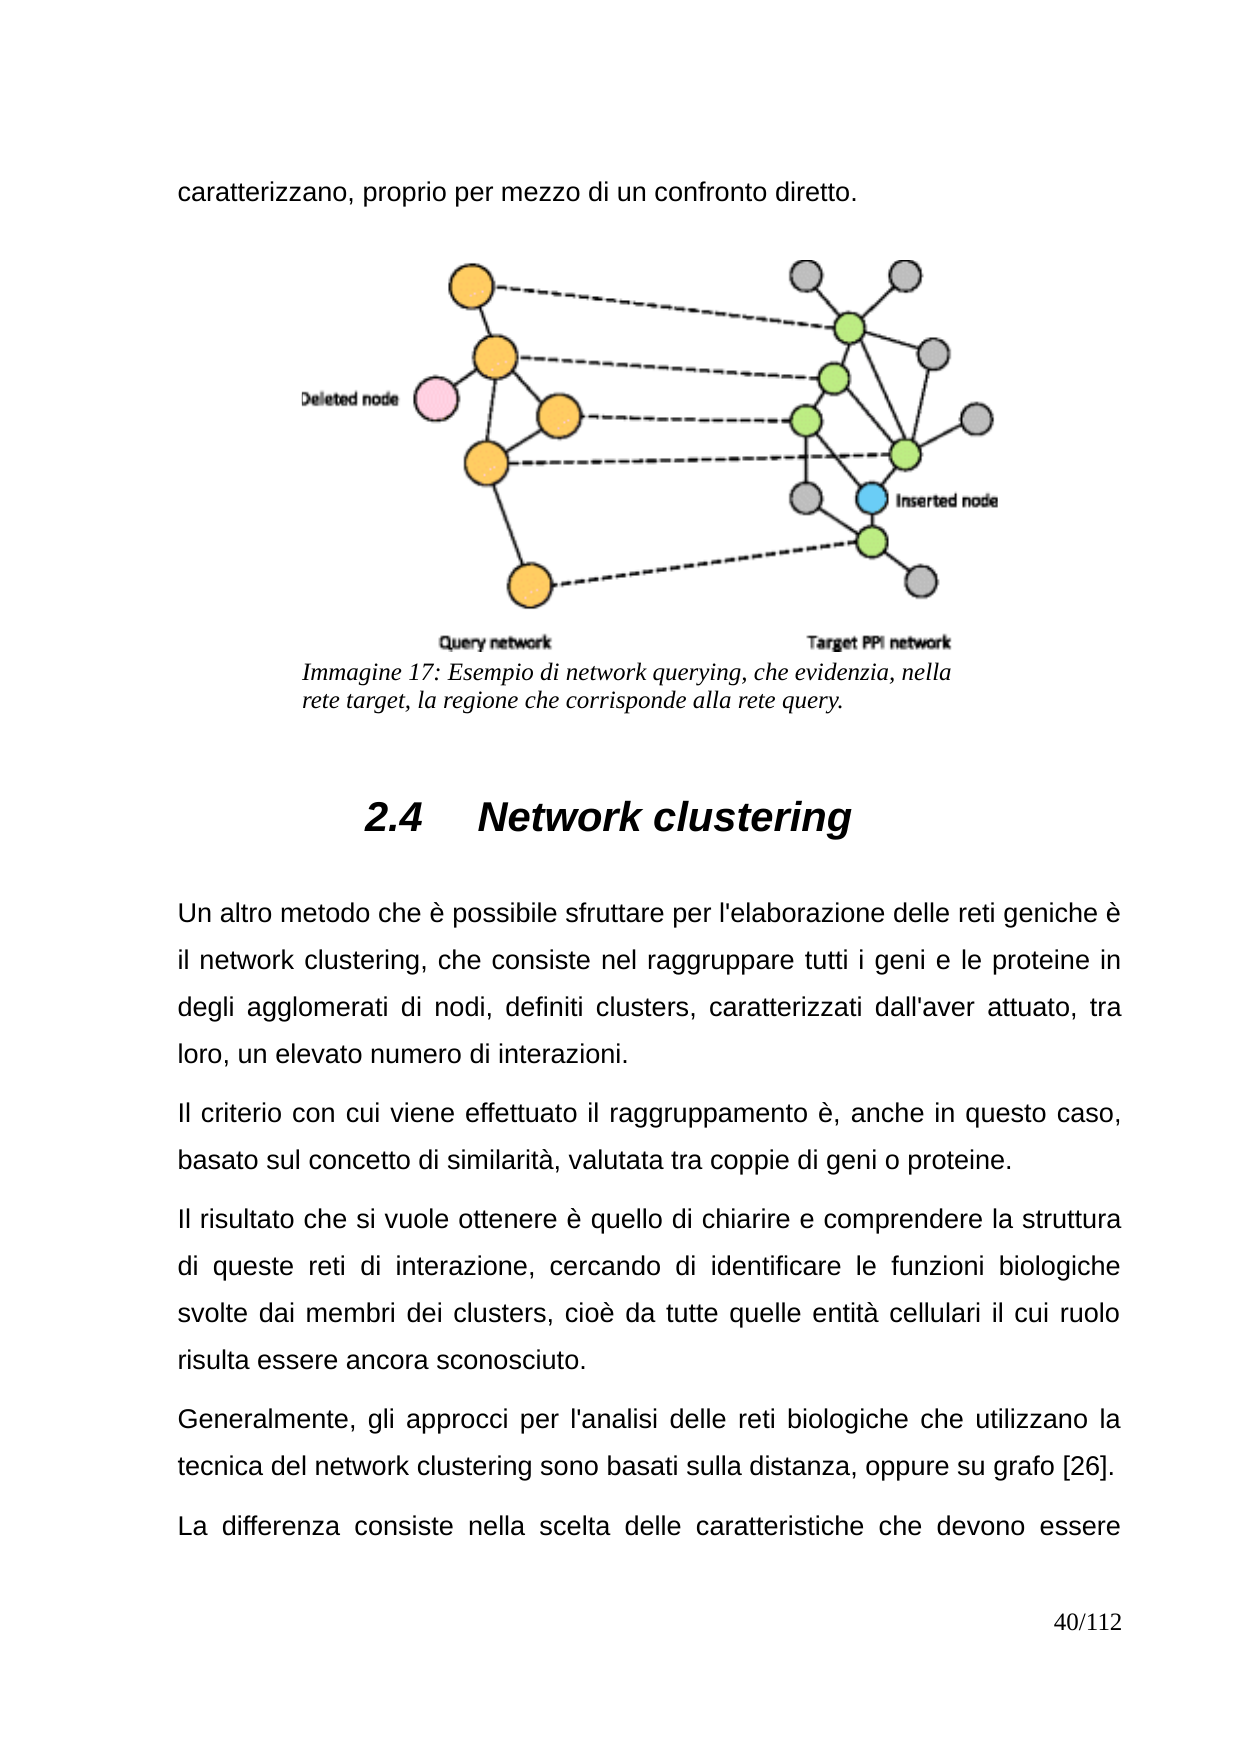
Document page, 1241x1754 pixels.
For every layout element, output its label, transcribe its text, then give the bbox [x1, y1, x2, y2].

text Un altro metodo che è possibile sfruttare per l'elaborazione delle reti geniche è il network clustering, che consiste nel raggruppare tutti i geni e le proteine in degli agglomerati di nodi, definiti clusters, caratterizzati dall'aver attuato, tra loro, un elevato numero di interazioni. [177, 897, 1122, 1069]
picture [301, 260, 998, 652]
text caratterizzano, proprio per mezzo di un confronto diretto. [177, 176, 1122, 208]
text La differenza consiste nella scelta delle caratteristiche che devono essere [177, 1509, 1122, 1541]
text Il criterio con cui viene effettuato il raggruppamento è, anche in questo caso, basato sul concetto di similarità, valutata tra coppie di geni o proteine. [177, 1097, 1122, 1175]
text Immagine 17: Esempio di network querying, che evidenzia, nella rete target, la regione che corrisponde alla rete query. [302, 652, 997, 714]
text Generalmente, gli approcci per l'analisi delle reti biologiche che utilizzano la tecnica del network clustering sono basati sulla distanza, oppure su grafo [26]. [177, 1403, 1122, 1481]
subtitle Network clustering [365, 793, 1122, 841]
text Il risultato che si vuole ottenere è quello di chiarire e comprendere la struttura di queste reti di interazione, cercando di identificare le funzioni biologiche svolte dai membri dei clusters, cioè da tutte quelle entità cellulari il cui ruolo risulta essere ancora sconosciuto. [177, 1203, 1122, 1375]
